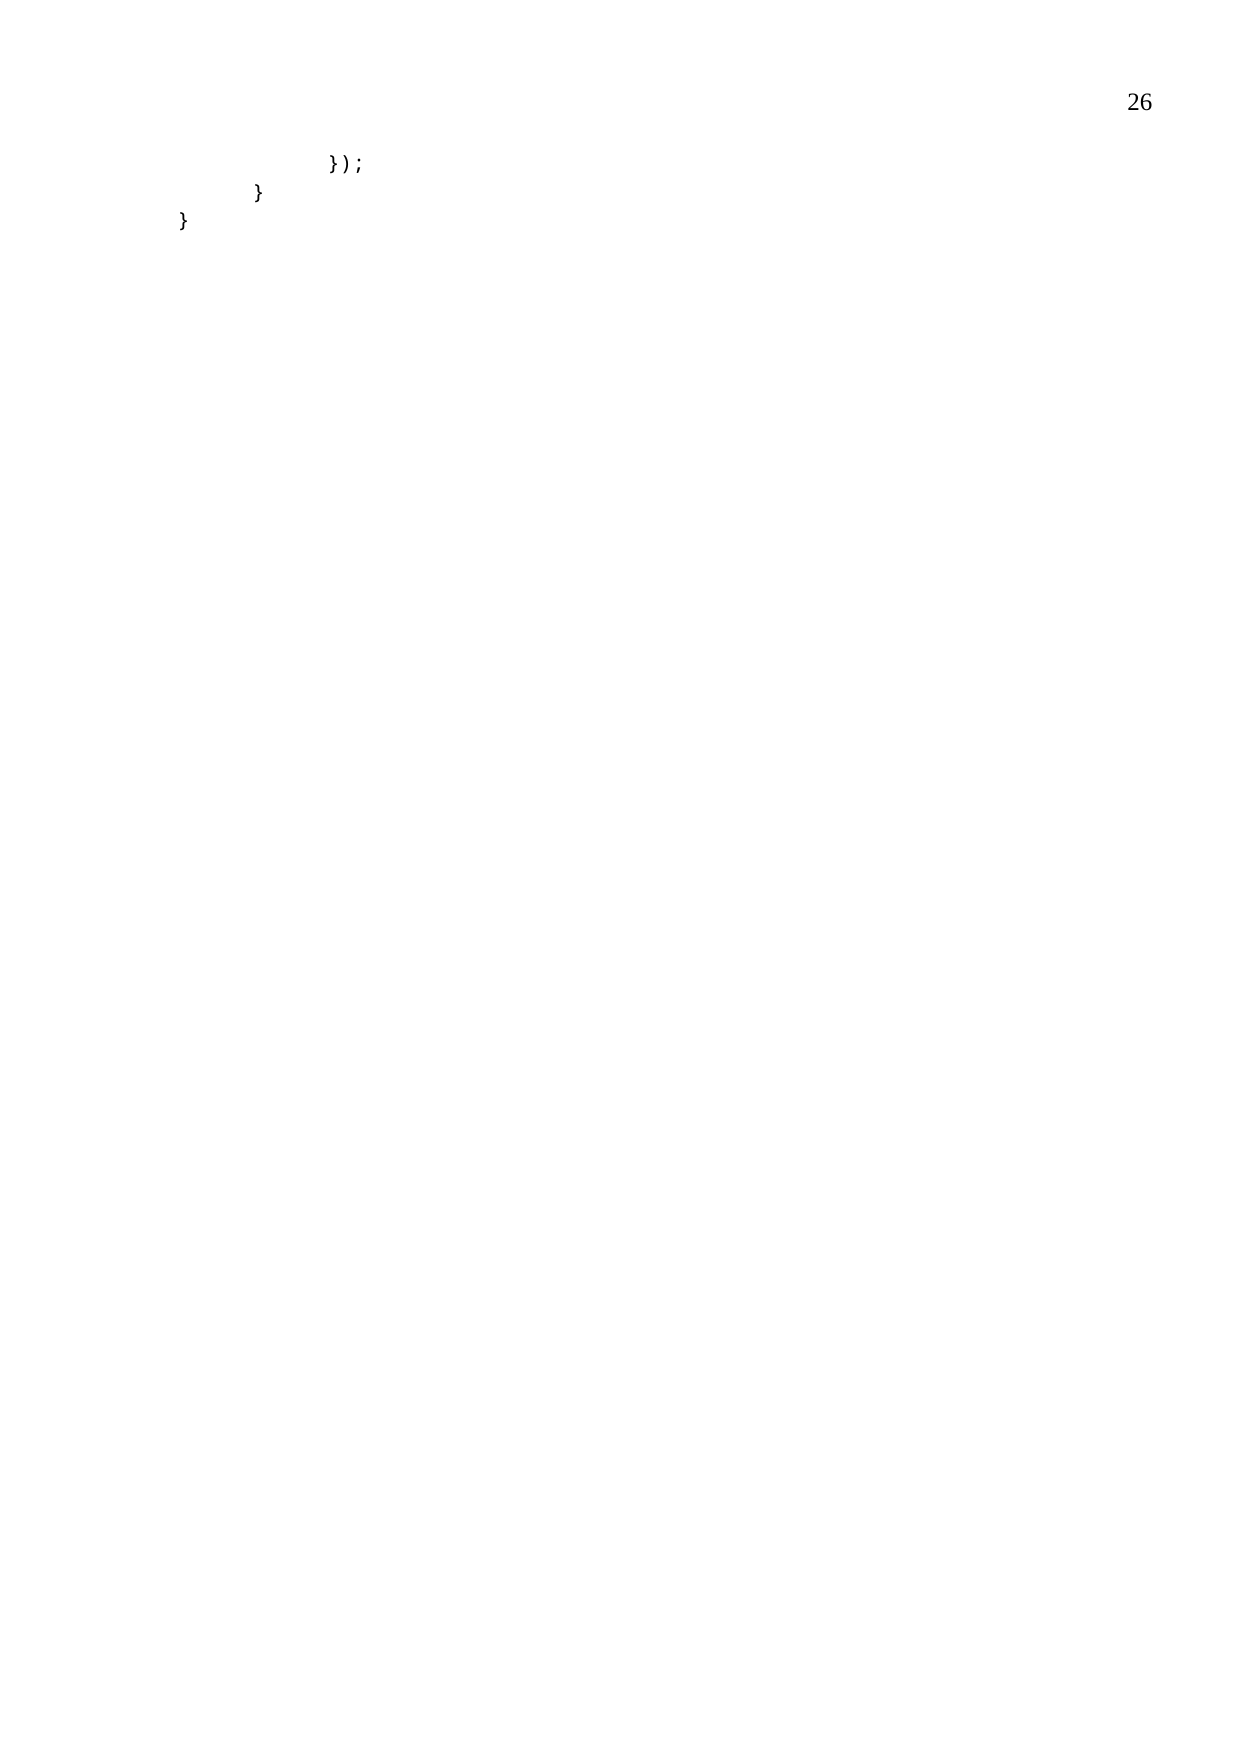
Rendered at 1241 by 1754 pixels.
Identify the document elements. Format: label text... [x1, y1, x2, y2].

text } [177, 177, 1152, 205]
text }); [177, 148, 1152, 177]
text } [177, 205, 1152, 234]
